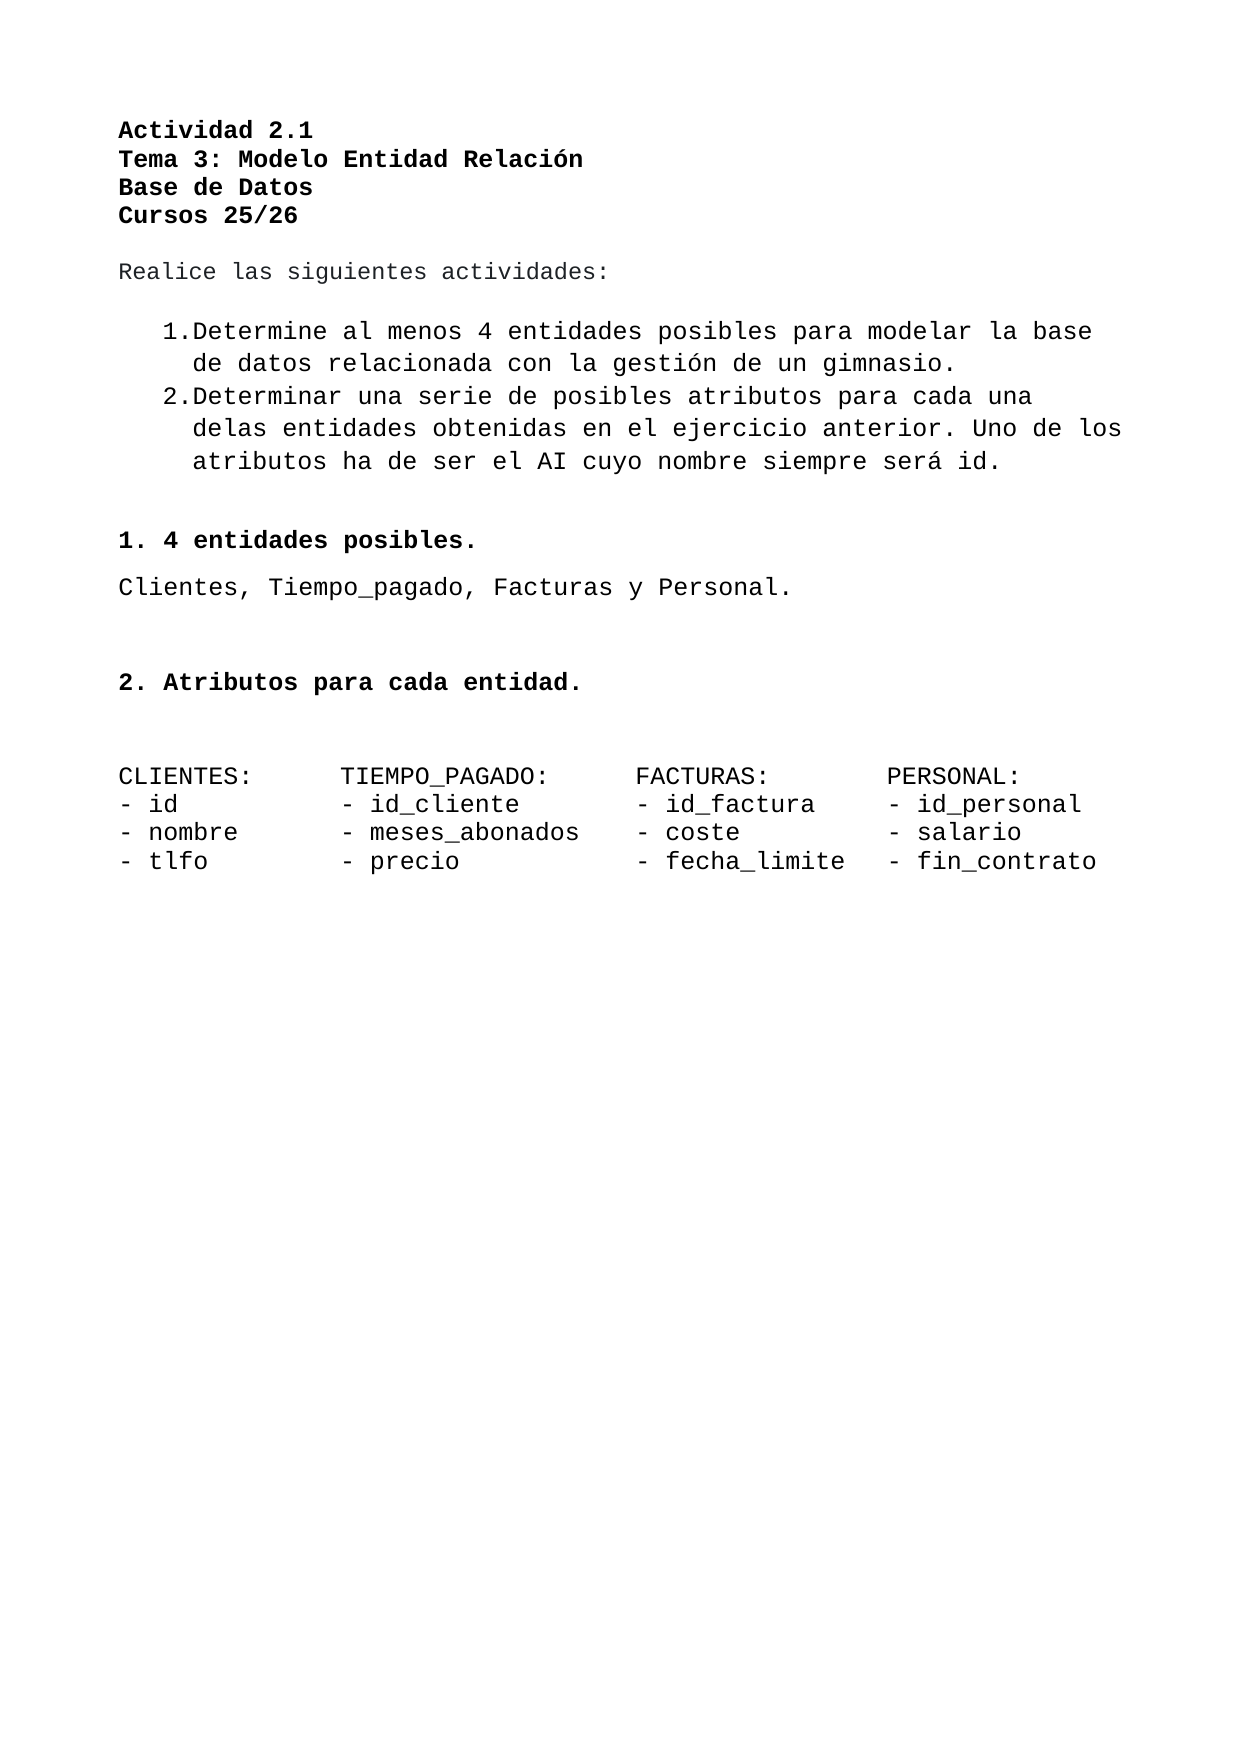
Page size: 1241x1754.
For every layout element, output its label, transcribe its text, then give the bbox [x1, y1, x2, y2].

text 2. Atributos para cada entidad. [118, 669, 1122, 697]
text Actividad 2.1 [118, 118, 1122, 146]
text CLIENTES: TIEMPO_PAGADO: FACTURAS: PERSONAL: [118, 763, 1122, 792]
text Cursos 25/26 [118, 203, 1122, 231]
list Determine al menos 4 entidades posibles para modelar la base de datos relacionada con la gestión de un gimnasio. [162, 318, 1122, 379]
text - tlfo - precio - fecha_limite - fin_contrato [118, 848, 1122, 877]
list Determinar una serie de posibles atributos para cada una delas entidades obtenidas en el ejercicio anterior. Uno de los atributos ha de ser el AI cuyo nombre siempre será id. [162, 383, 1122, 477]
text Base de Datos [118, 175, 1122, 203]
text Realice las siguientes actividades: [118, 260, 1122, 286]
text - id - id_cliente - id_factura - id_personal [118, 792, 1122, 820]
text Clientes, Tiempo_pagado, Facturas y Personal. [118, 575, 1122, 603]
text - nombre - meses_abonados - coste - salario [118, 820, 1122, 848]
text 1. 4 entidades posibles. [118, 528, 1122, 556]
text Tema 3: Modelo Entidad Relación [118, 146, 1122, 175]
